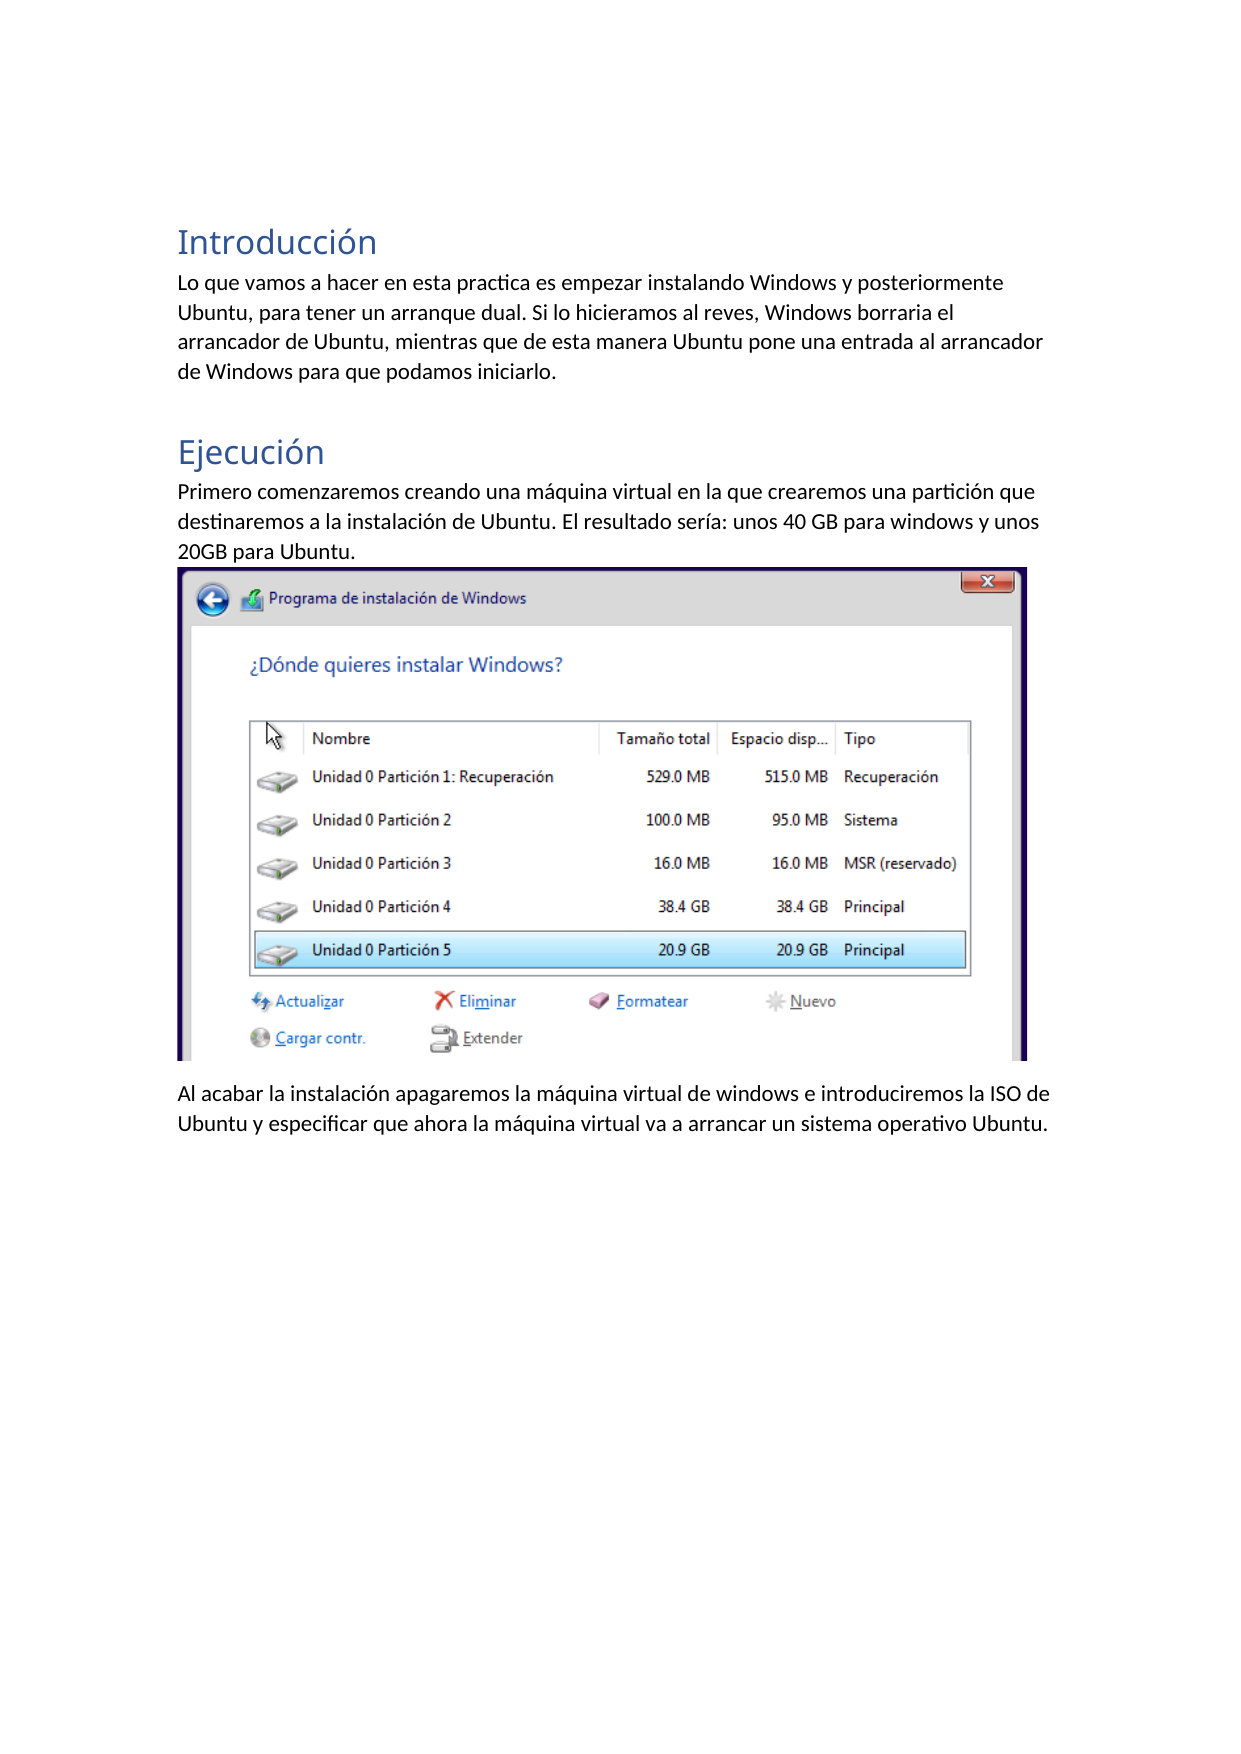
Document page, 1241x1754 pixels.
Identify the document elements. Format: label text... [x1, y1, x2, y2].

subtitle Ejecución [177, 429, 1063, 474]
text Primero comenzaremos creando una máquina virtual en la que crearemos una partición que destinaremos a la instalación de Ubuntu. El resultado sería: unos 40 GB para windows y unos 20GB para Ubuntu. [177, 477, 1063, 1061]
subtitle Introducción [177, 219, 1063, 264]
text Al acabar la instalación apagaremos la máquina virtual de windows e introduciremos la ISO de Ubuntu y especificar que ahora la máquina virtual va a arrancar un sistema operativo Ubuntu. [177, 1079, 1063, 1137]
text Lo que vamos a hacer en esta practica es empezar instalando Windows y posteriormente Ubuntu, para tener un arranque dual. Si lo hicieramos al reves, Windows borraria el arrancador de Ubuntu, mientras que de esta manera Ubuntu pone una entrada al arrancador de Windows para que podamos iniciarlo. [177, 268, 1063, 385]
